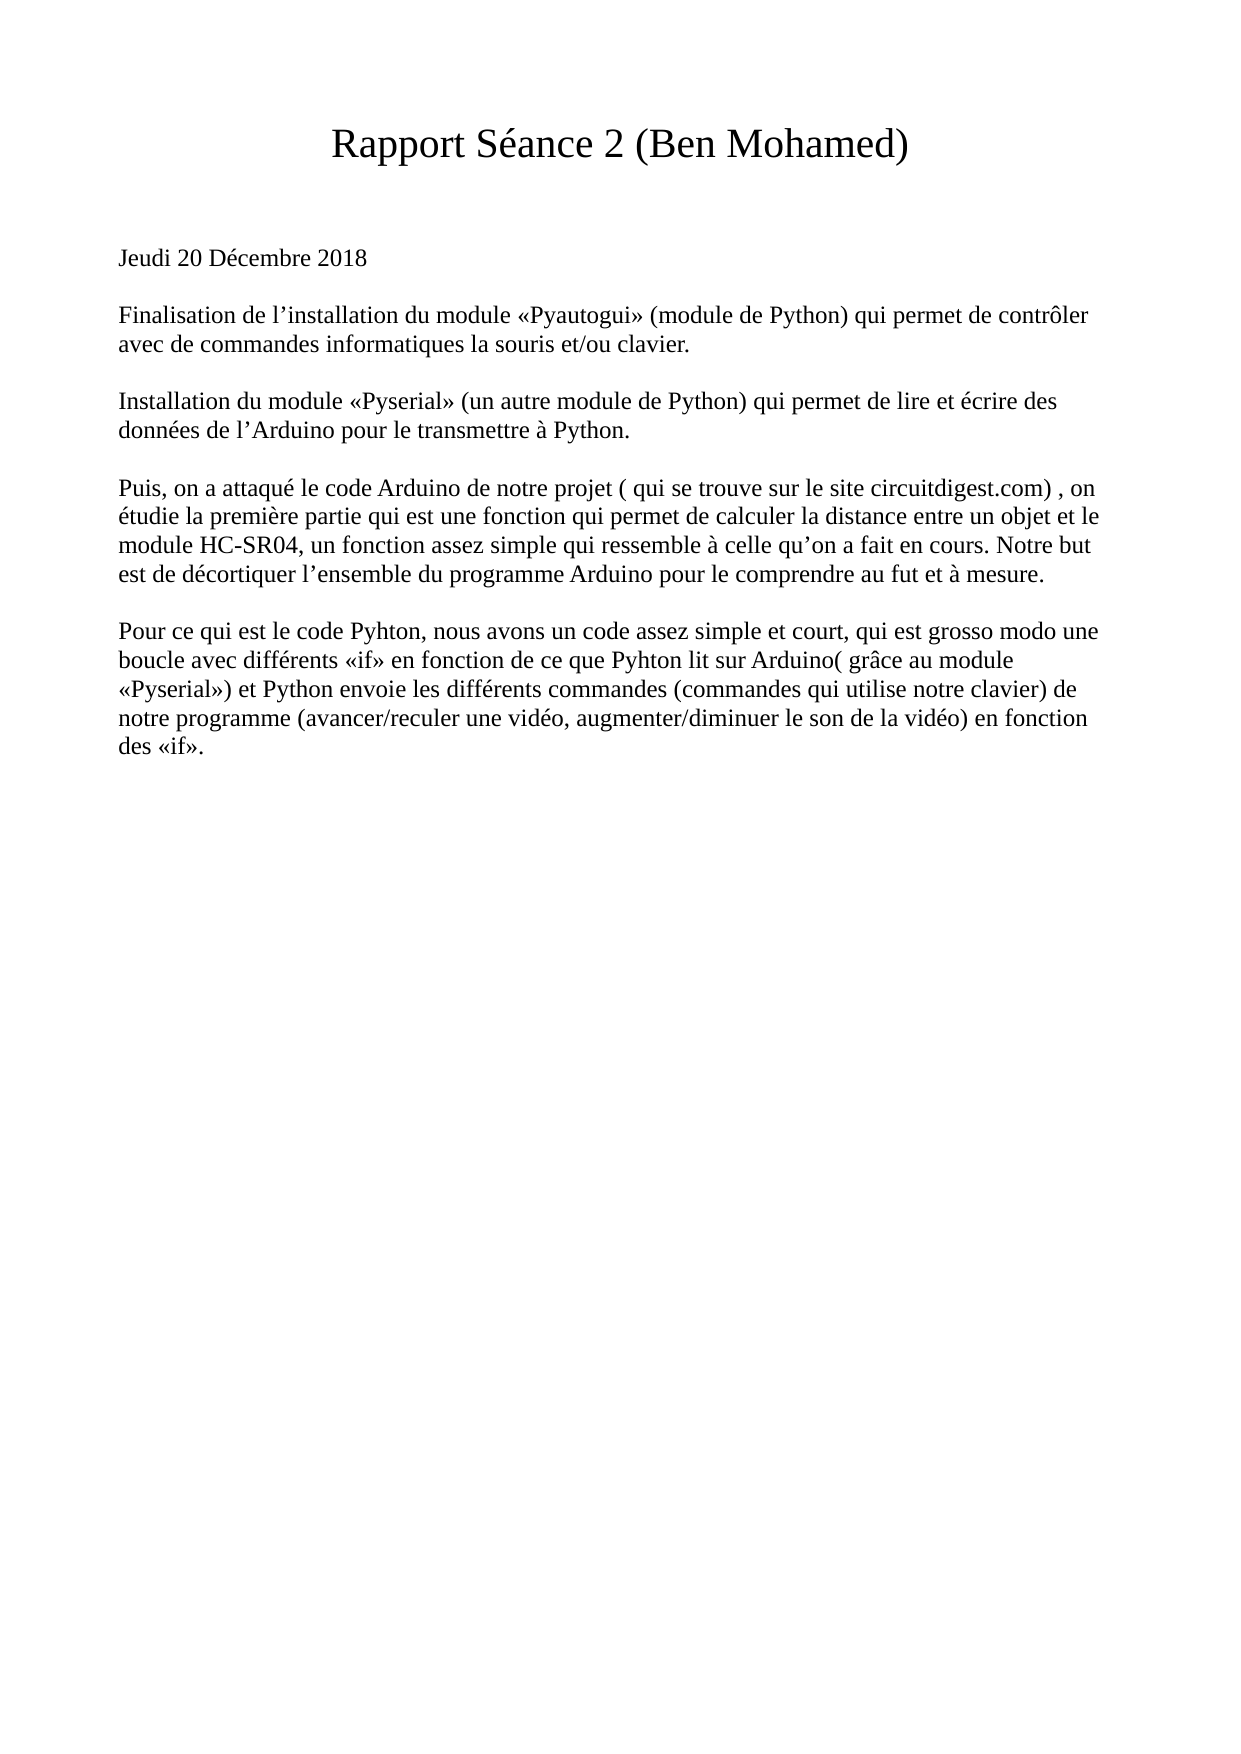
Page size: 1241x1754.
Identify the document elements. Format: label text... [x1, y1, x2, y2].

text Rapport Séance 2 (Ben Mohamed) [118, 118, 1122, 166]
text Installation du module «Pyserial» (un autre module de Python) qui permet de lire et écrire des données de l’Arduino pour le transmettre à Python. [118, 386, 1122, 444]
text Finalisation de l’installation du module «Pyautogui» (module de Python) qui permet de contrôler avec de commandes informatiques la souris et/ou clavier. [118, 300, 1122, 358]
text Jeudi 20 Décembre 2018 [118, 243, 1122, 271]
text Puis, on a attaqué le code Arduino de notre projet ( qui se trouve sur le site circuitdigest.com) , on étudie la première partie qui est une fonction qui permet de calculer la distance entre un objet et le module HC-SR04, un fonction assez simple qui ressemble à celle qu’on a fait en cours. Notre but est de décortiquer l’ensemble du programme Arduino pour le comprendre au fut et à mesure. [118, 473, 1122, 588]
text Pour ce qui est le code Pyhton, nous avons un code assez simple et court, qui est grosso modo une boucle avec différents «if» en fonction de ce que Pyhton lit sur Arduino( grâce au module «Pyserial») et Python envoie les différents commandes (commandes qui utilise notre clavier) de notre programme (avancer/reculer une vidéo, augmenter/diminuer le son de la vidéo) en fonction des «if». [118, 616, 1122, 760]
